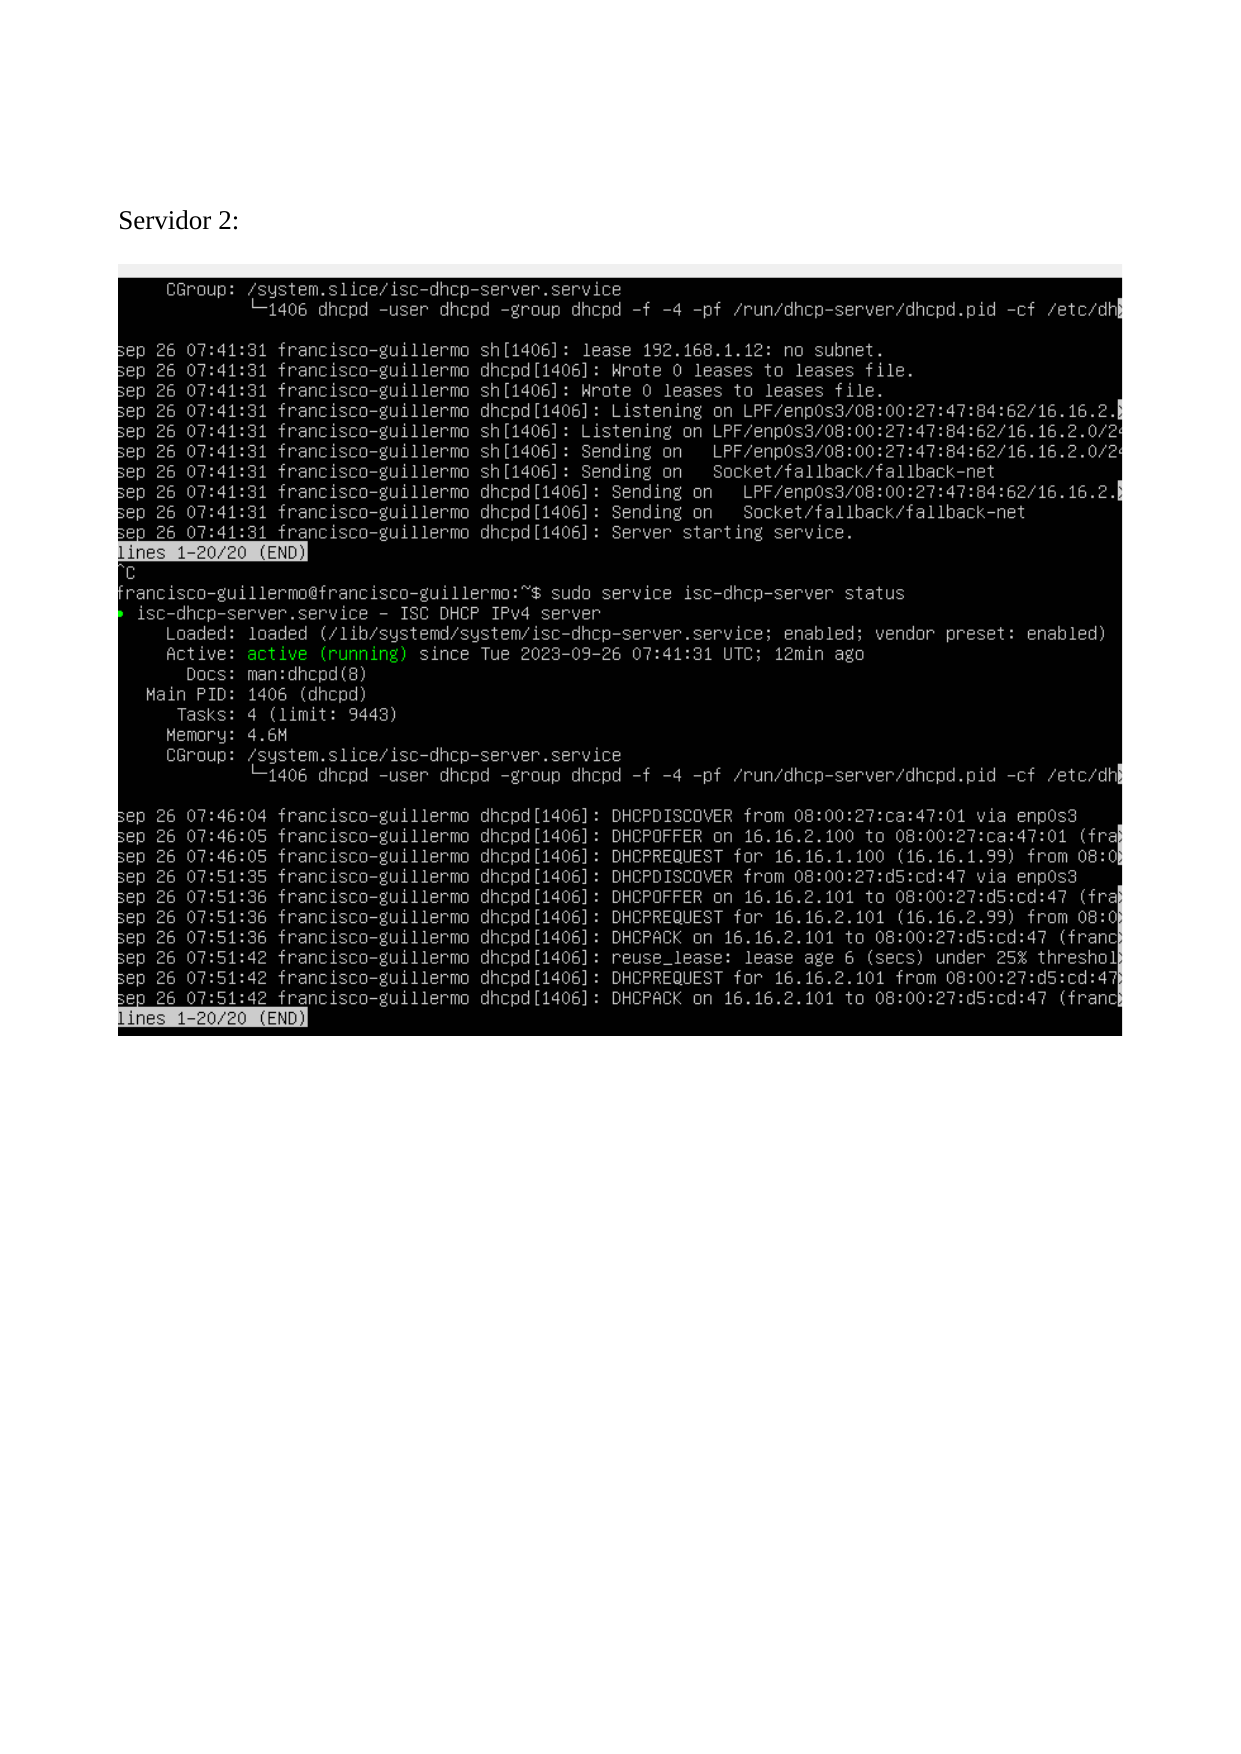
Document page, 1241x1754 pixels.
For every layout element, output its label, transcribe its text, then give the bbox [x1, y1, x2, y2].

text Servidor 2: [118, 204, 1122, 236]
picture [118, 264, 1123, 1036]
